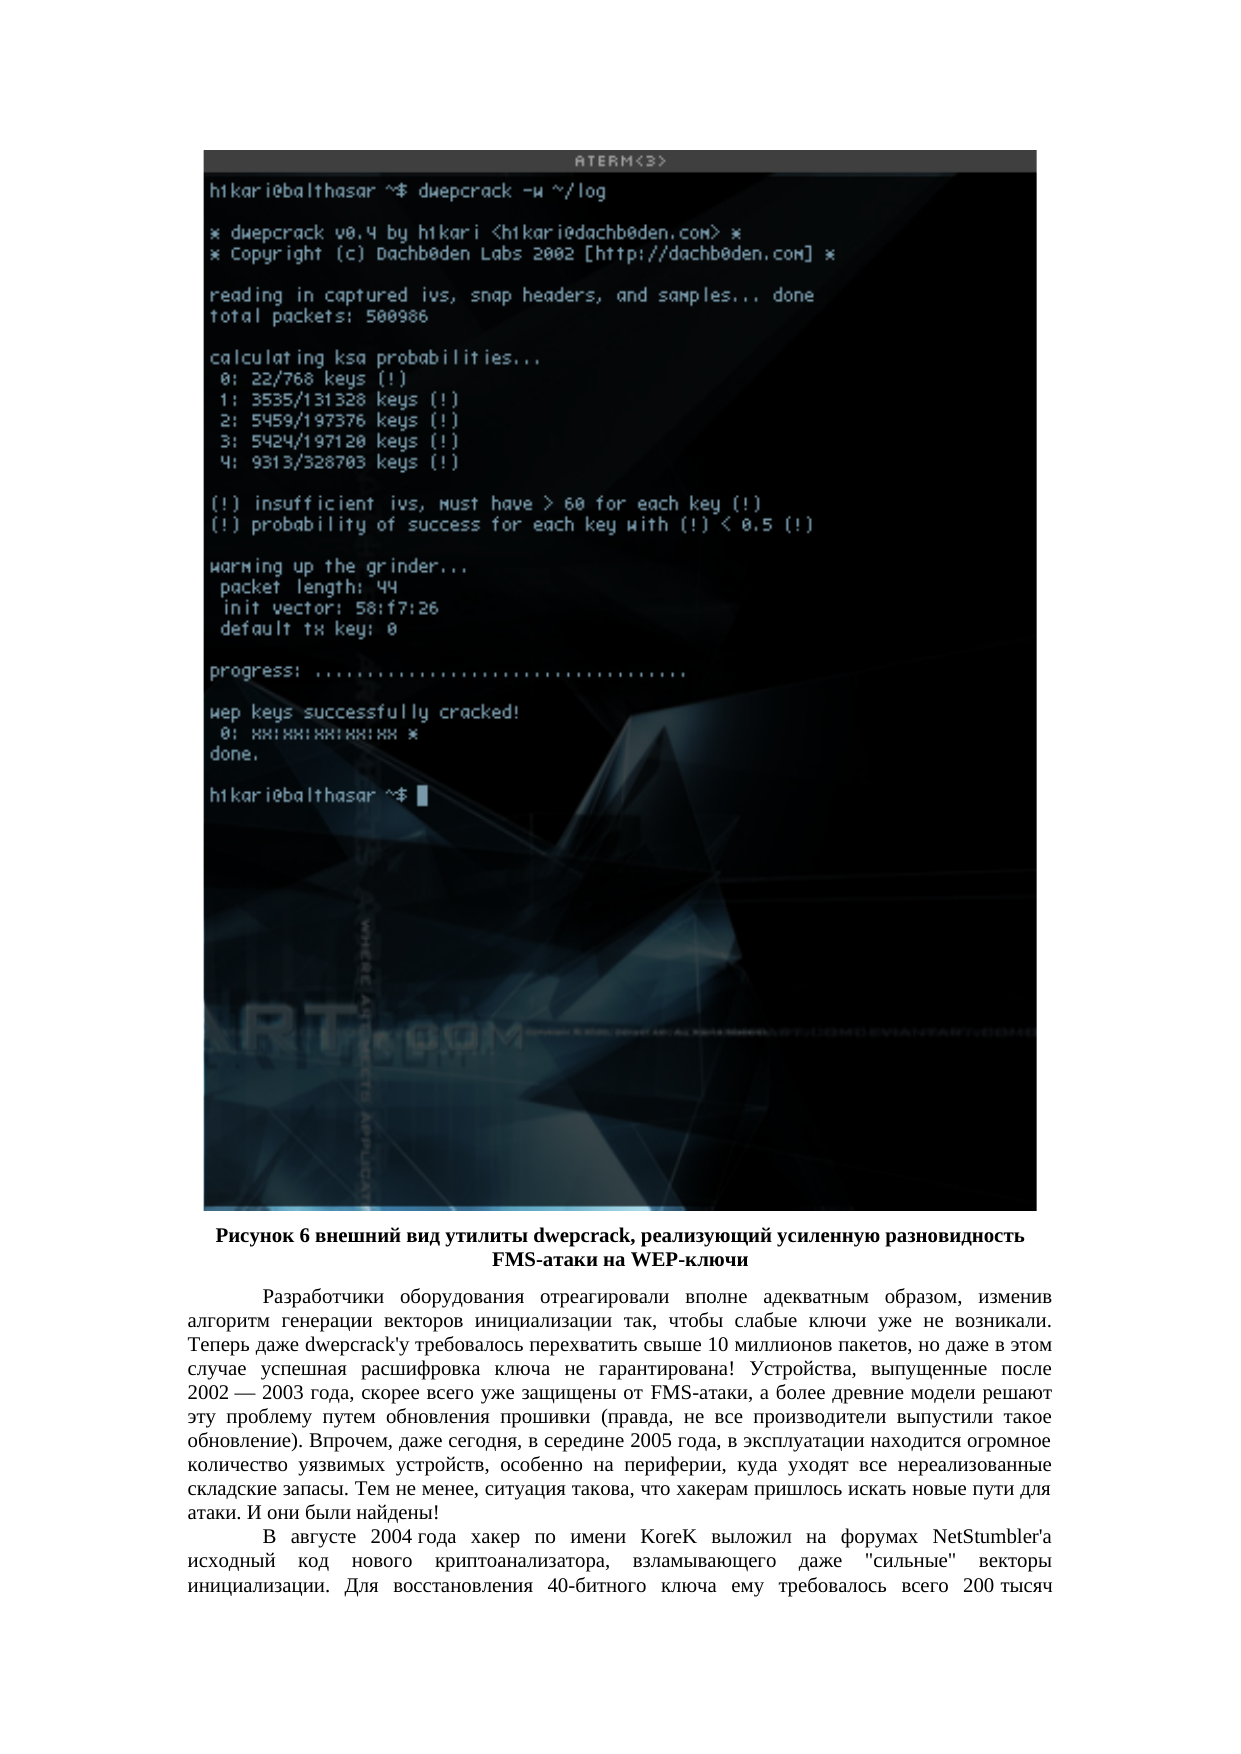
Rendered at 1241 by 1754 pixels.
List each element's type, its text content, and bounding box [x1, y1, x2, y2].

text Рисунок 6 внешний вид утилиты dwepcrack, реализующий усиленную разновидность FMS-атаки на WEP-ключи [187, 1223, 1053, 1271]
text В августе 2004 года хакер по имени KoreK выложил на форумах NetStumbler'а исходный код нового криптоанализатора, взламывающего даже "сильные" векторы инициализации. Для восстановления 40-битного ключа ему требовалось всего 200 тысяч [187, 1524, 1053, 1597]
picture [203, 150, 1037, 1211]
text Разработчики оборудования отреагировали вполне адекватным образом, изменив алгоритм генерации векторов инициализации так, чтобы слабые ключи уже не возникали. Теперь даже dwepcrack'у требовалось перехватить свыше 10 миллионов пакетов, но даже в этом случае успешная расшифровка ключа не гарантирована! Устройства, выпущенные после 2002 — 2003 года, скорее всего уже защищены от FMS-атаки, а более древние модели решают эту проблему путем обновления прошивки (правда, не все производители выпустили такое обновление). Впрочем, даже сегодня, в середине 2005 года, в эксплуатации находится огромное количество уязвимых устройств, особенно на периферии, куда уходят все нереализованные складские запасы. Тем не менее, ситуация такова, что хакерам пришлось искать новые пути для атаки. И они были найдены! [187, 1284, 1053, 1524]
